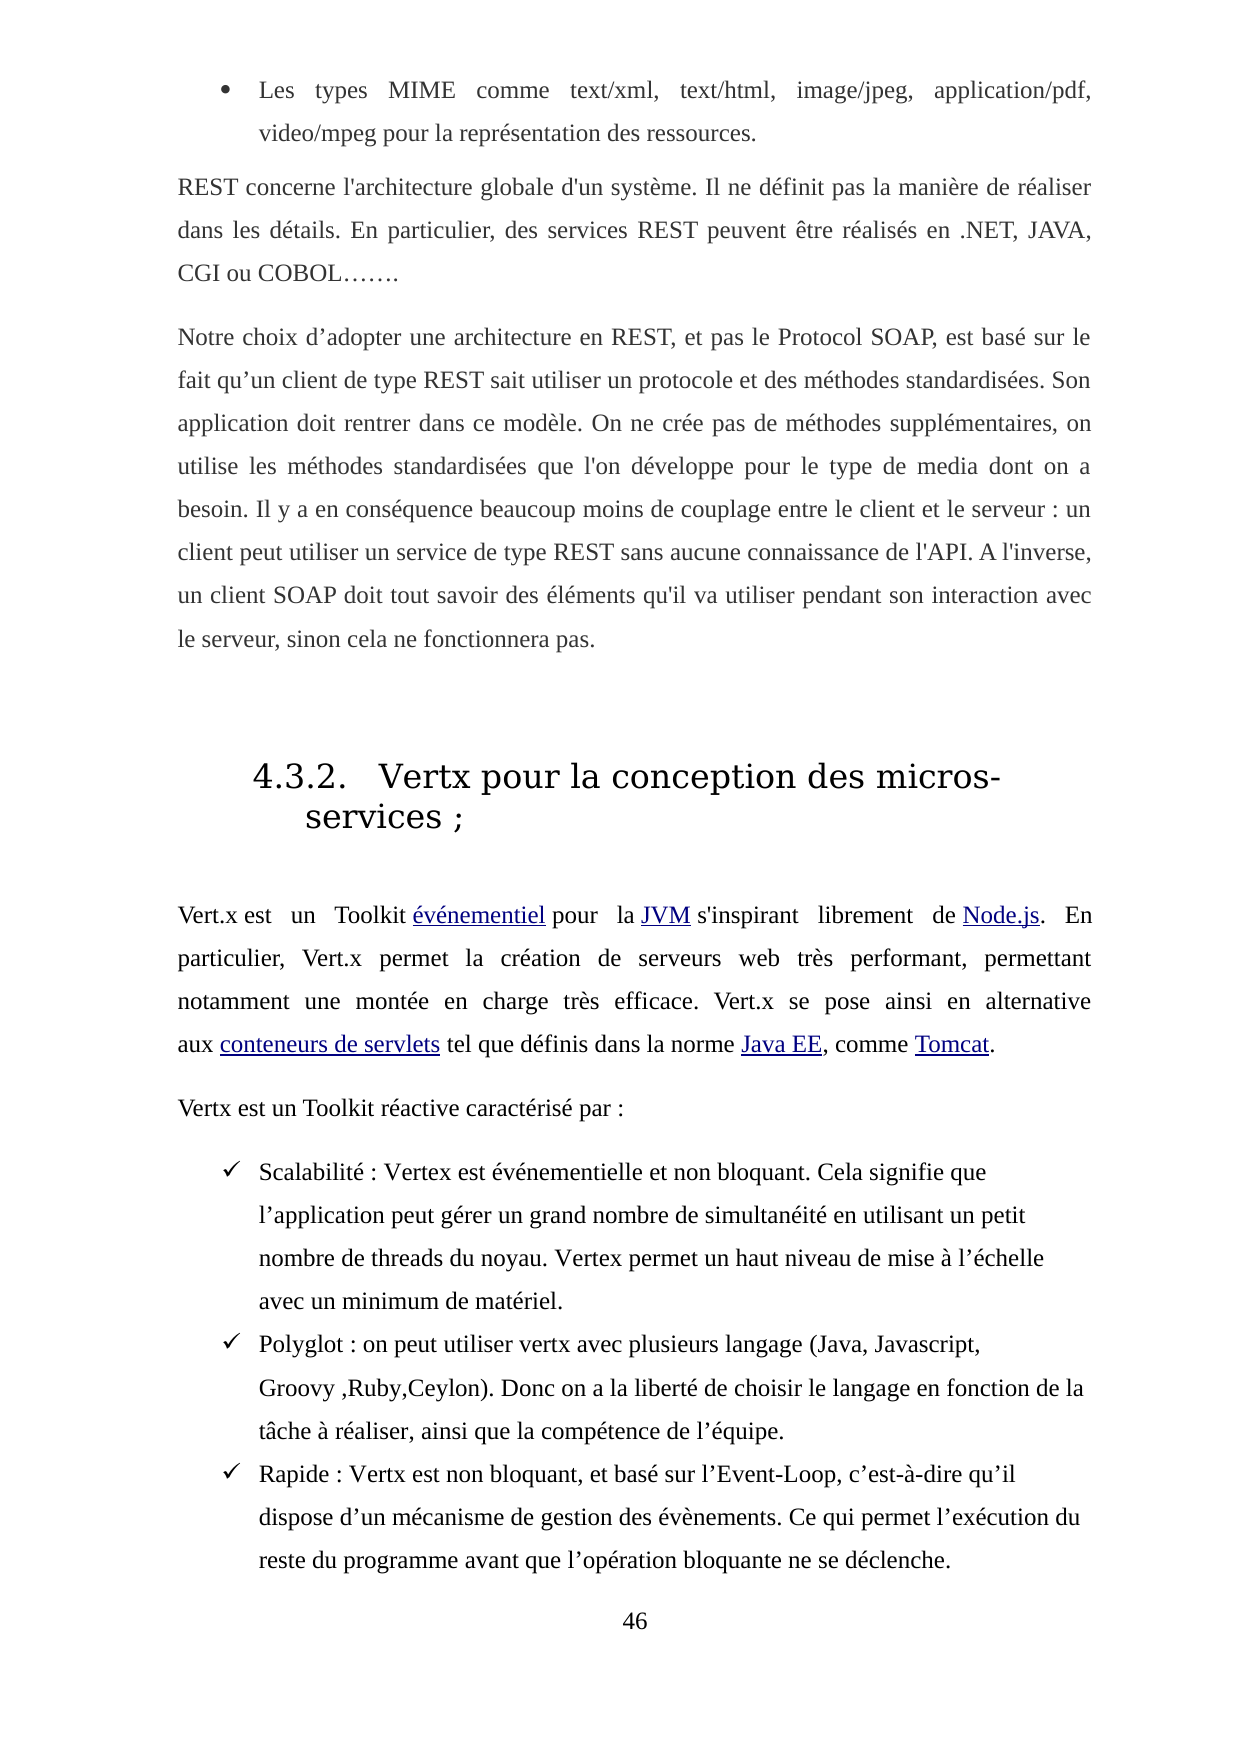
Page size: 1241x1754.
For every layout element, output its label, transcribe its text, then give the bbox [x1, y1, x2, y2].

text Notre choix d’adopter une architecture en REST, et pas le Protocol SOAP, est basé sur le fait qu’un client de type REST sait utiliser un protocole et des méthodes standardisées. Son application doit rentrer dans ce modèle. On ne crée pas de méthodes supplémentaires, on utilise les méthodes standardisées que l'on développe pour le type de media dont on a besoin. Il y a en conséquence beaucoup moins de couplage entre le client et le serveur : un client peut utiliser un service de type REST sans aucune connaissance de l'API. A l'inverse, un client SOAP doit tout savoir des éléments qu'il va utiliser pendant son interaction avec le serveur, sinon cela ne fonctionnera pas. [177, 322, 1092, 652]
text Vert.x est un Toolkit événementiel pour la JVM s'inspirant librement de Node.js. En particulier, Vert.x permet la création de serveurs web très performant, permettant notamment une montée en charge très efficace. Vert.x se pose ainsi en alternative aux conteneurs de servlets tel que définis dans la norme Java EE, comme Tomcat. [177, 900, 1092, 1058]
list Les types MIME comme text/xml, text/html, image/jpeg, application/pdf, video/mpeg pour la représentation des ressources. [221, 75, 1092, 147]
list Vertx pour la conception des micros-services ; [252, 756, 1092, 836]
list Scalabilité : Vertex est événementielle et non bloquant. Cela signifie que l’application peut gérer un grand nombre de simultanéité en utilisant un petit nombre de threads du noyau. Vertex permet un haut niveau de mise à l’échelle avec un minimum de matériel. [221, 1157, 1092, 1315]
list Polyglot : on peut utiliser vertx avec plusieurs langage (Java, Javascript, Groovy ,Ruby,Ceylon). Donc on a la liberté de choisir le langage en fonction de la tâche à réaliser, ainsi que la compétence de l’équipe. [221, 1329, 1092, 1444]
list Rapide : Vertx est non bloquant, et basé sur l’Event-Loop, c’est-à-dire qu’il dispose d’un mécanisme de gestion des évènements. Ce qui permet l’exécution du reste du programme avant que l’opération bloquante ne se déclenche. [221, 1459, 1092, 1574]
text REST concerne l'architecture globale d'un système. Il ne définit pas la manière de réaliser dans les détails. En particulier, des services REST peuvent être réalisés en .NET, JAVA, CGI ou COBOL……. [177, 172, 1092, 287]
text Vertx est un Toolkit réactive caractérisé par : [177, 1093, 1092, 1122]
